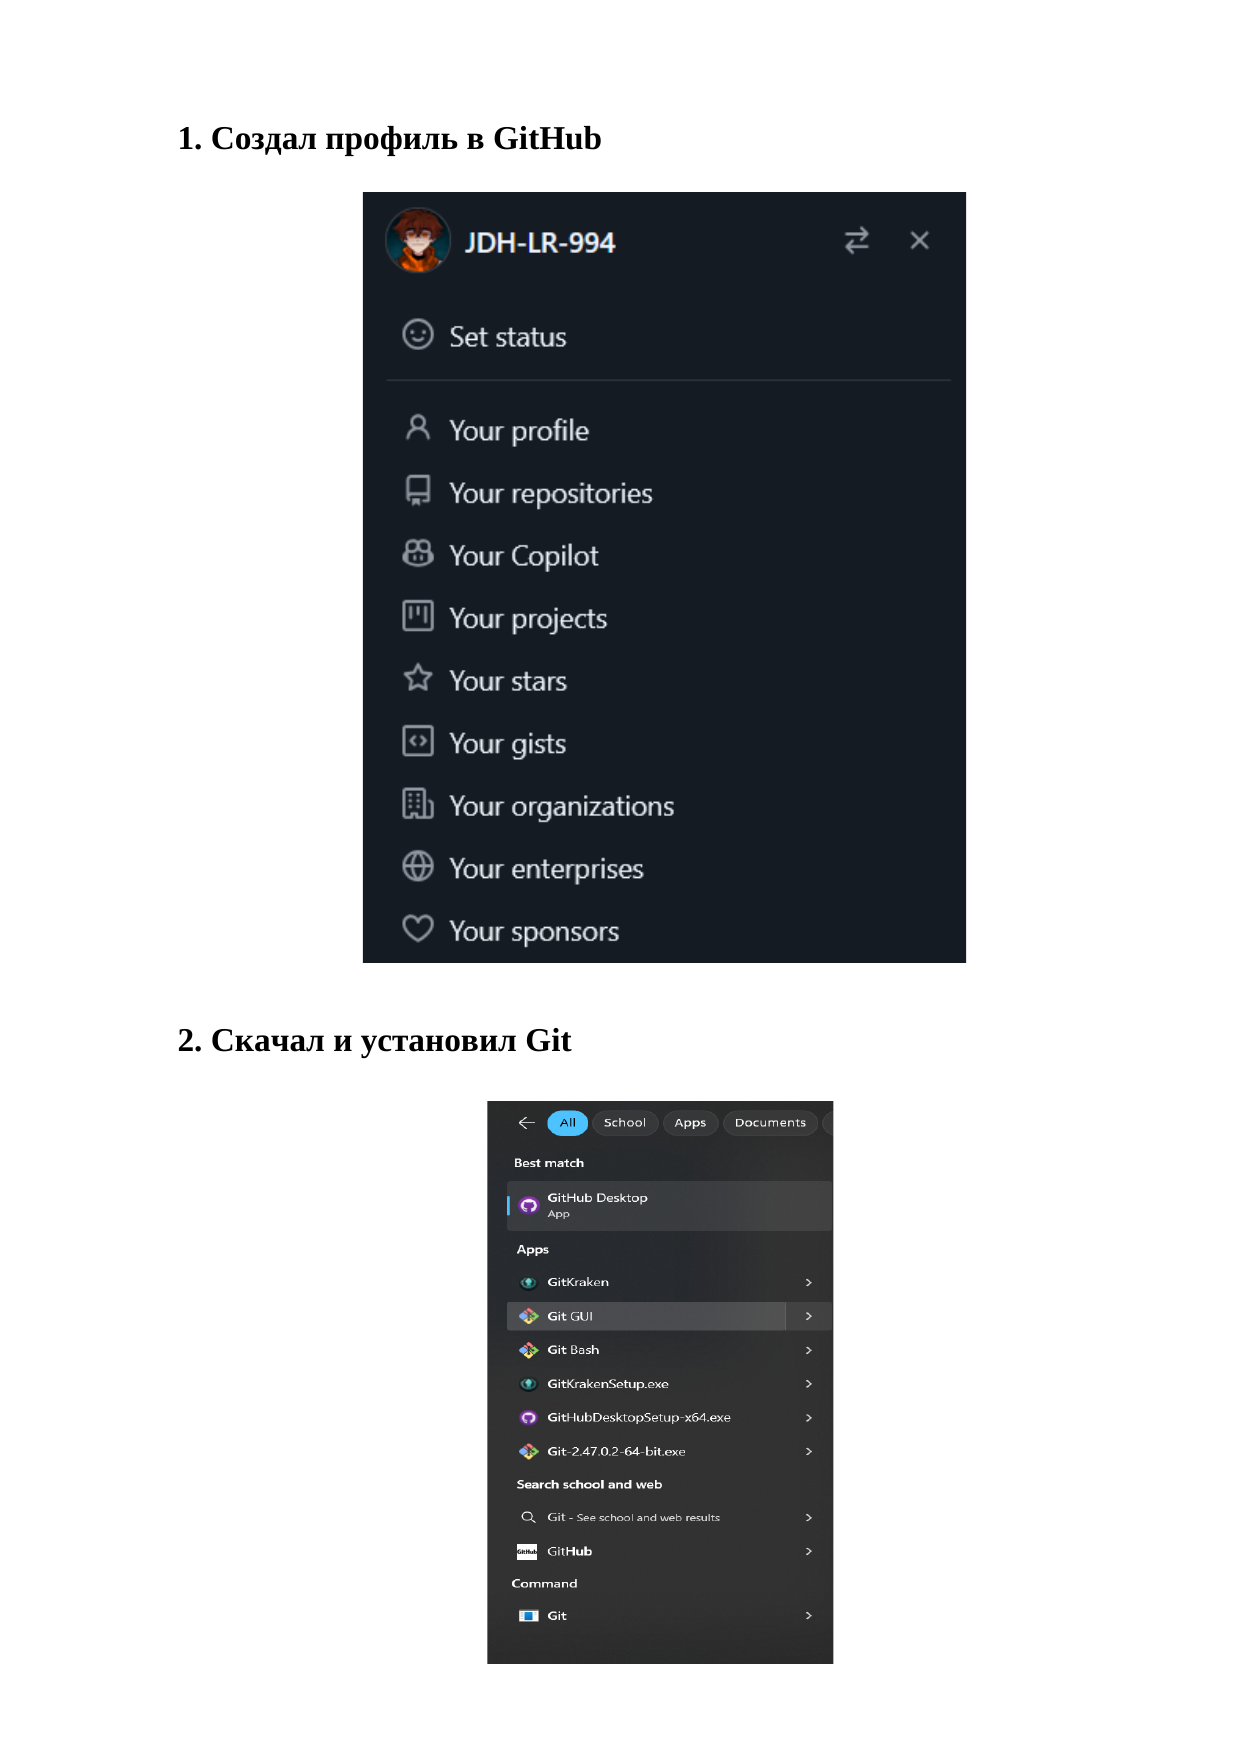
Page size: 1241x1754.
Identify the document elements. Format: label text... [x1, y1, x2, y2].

text 2. Скачал и установил Git [177, 1020, 1152, 1058]
picture [487, 1101, 834, 1664]
picture [362, 192, 967, 963]
text 1. Создал профиль в GitHub [177, 118, 1152, 156]
